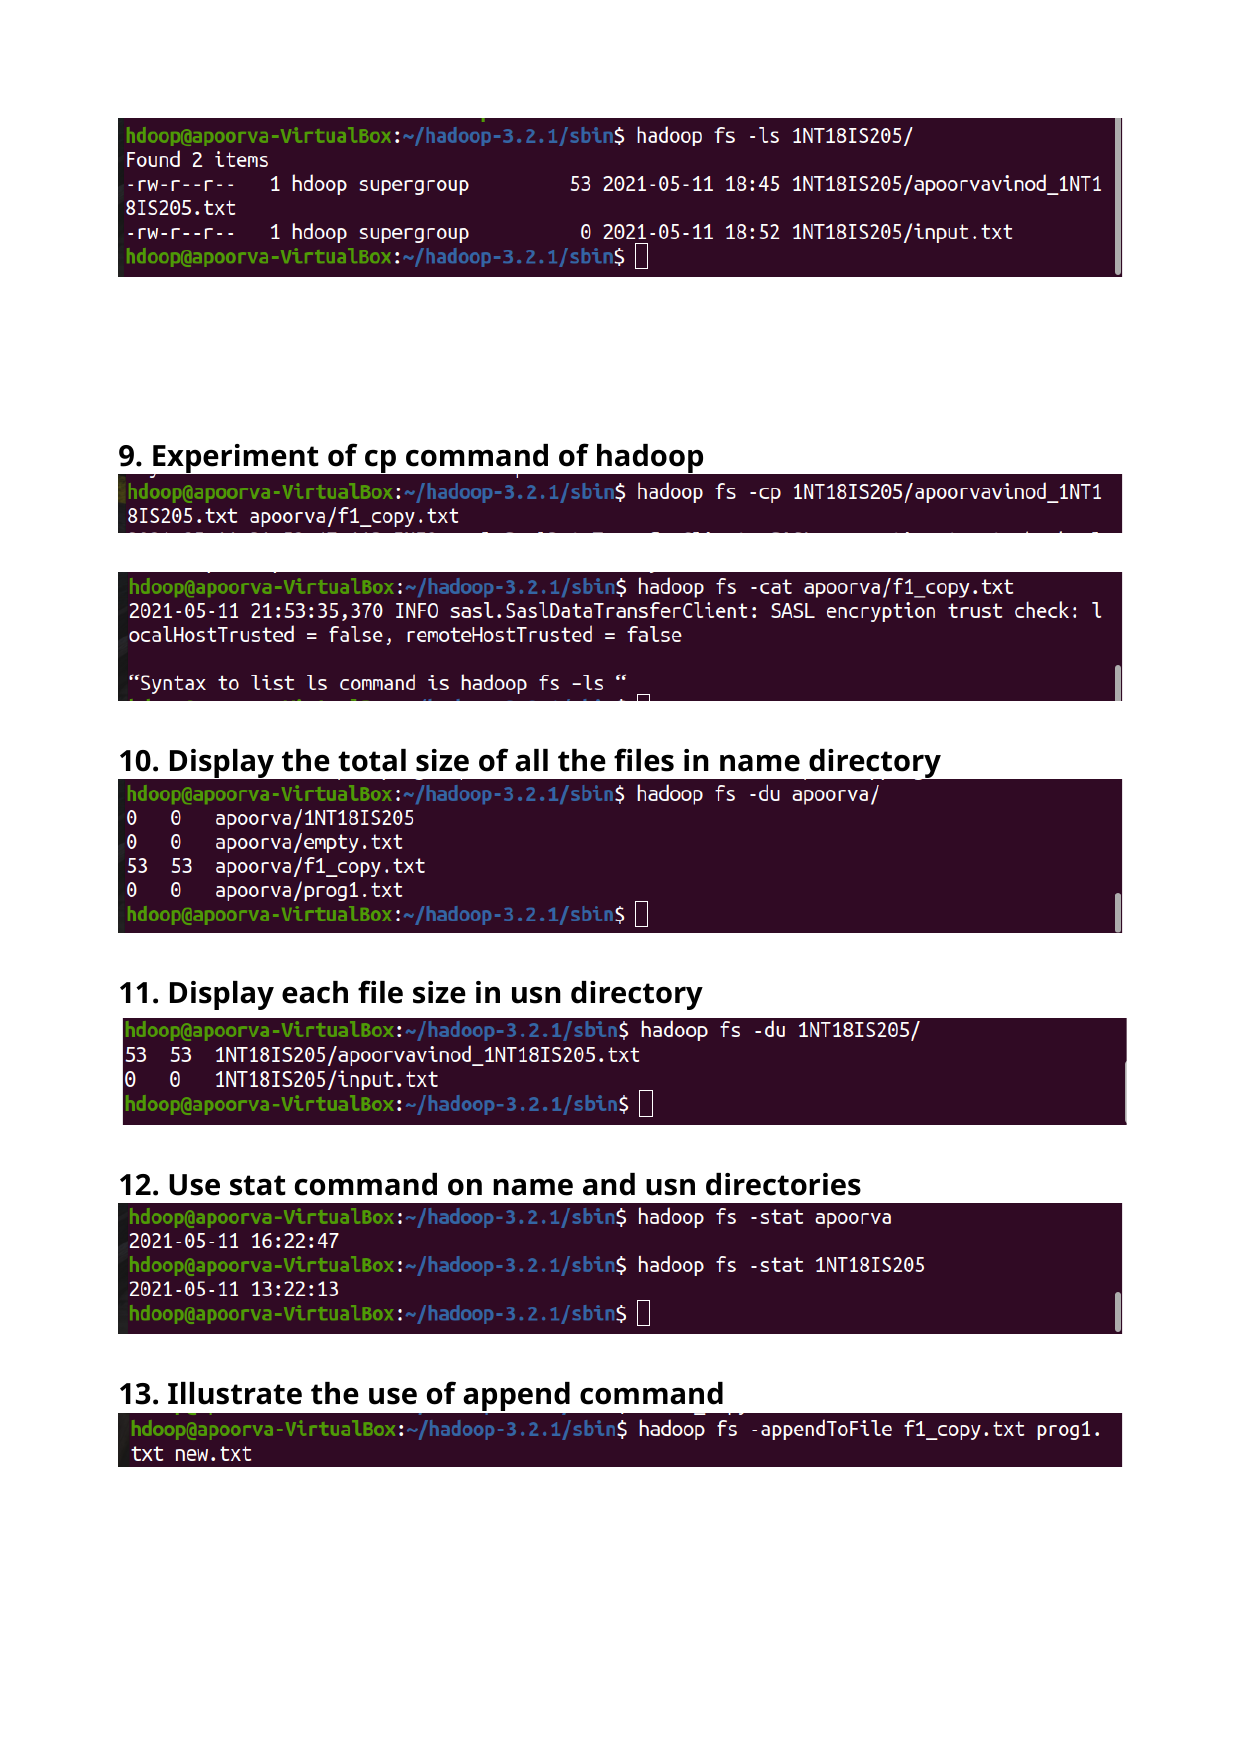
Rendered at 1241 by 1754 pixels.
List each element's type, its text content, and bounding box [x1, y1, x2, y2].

picture [118, 1413, 1123, 1467]
picture [118, 118, 1123, 277]
text 9. Experiment of cp command of hadoop [118, 435, 1122, 474]
text 10. Display the total size of all the files in name directory [118, 740, 1122, 779]
picture [122, 1018, 1127, 1125]
picture [118, 1203, 1123, 1334]
text 12. Use stat command on name and usn directories [118, 1164, 1122, 1203]
picture [118, 779, 1123, 933]
text 11. Display each file size in usn directory [118, 973, 1122, 1012]
text 13. Illustrate the use of append command [118, 1373, 1122, 1413]
picture [118, 572, 1123, 701]
picture [118, 474, 1123, 533]
